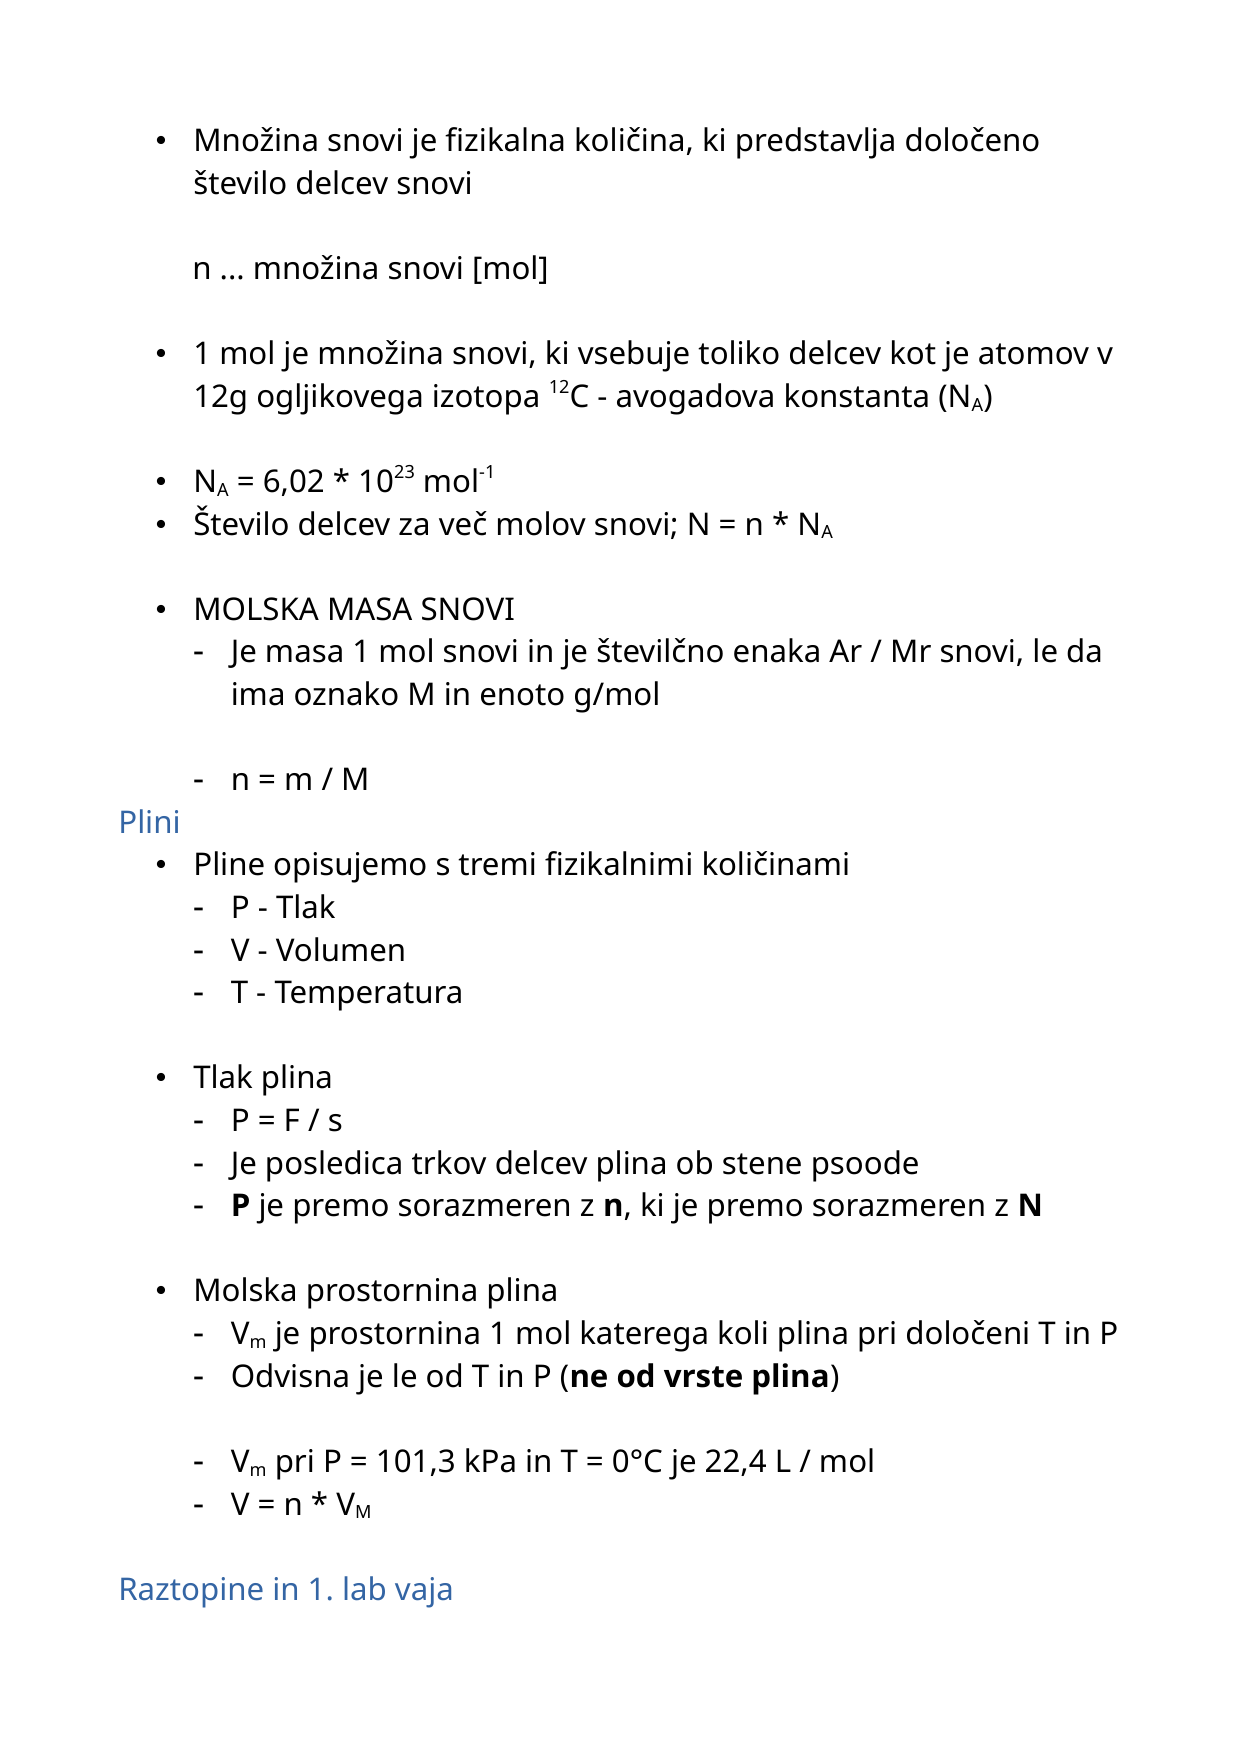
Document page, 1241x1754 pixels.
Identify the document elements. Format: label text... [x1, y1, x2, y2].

list 1 mol je množina snovi, ki vsebuje toliko delcev kot je atomov v 12g ogljikovega izotopa 12C - avogadova konstanta (NA) [156, 331, 1122, 416]
list n = m / M [193, 757, 1122, 800]
list Je posledica trkov delcev plina ob stene psoode [193, 1141, 1122, 1183]
list Vm pri P = 101,3 kPa in T = 0°C je 22,4 L / mol [193, 1439, 1122, 1481]
list Množina snovi je fizikalna količina, ki predstavlja določeno število delcev snovi [156, 118, 1122, 203]
list Tlak plina [156, 1055, 1122, 1098]
list Molska prostornina plina [156, 1268, 1122, 1311]
list P - Tlak [193, 885, 1122, 928]
list Število delcev za več molov snovi; N = n * NA [156, 502, 1122, 544]
list Pline opisujemo s tremi fizikalnimi količinami [156, 842, 1122, 885]
list T - Temperatura [193, 970, 1122, 1013]
list NA = 6,02 * 1023 mol-1 [156, 459, 1122, 502]
list P je premo sorazmeren z n, ki je premo sorazmeren z N [193, 1183, 1122, 1226]
text Plini [118, 800, 1122, 842]
text n ... množina snovi [mol] [118, 246, 1122, 288]
list Je masa 1 mol snovi in je številčno enaka Ar / Mr snovi, le da ima oznako M in enoto g/mol [193, 629, 1122, 714]
list Odvisna je le od T in P (ne od vrste plina) [193, 1354, 1122, 1396]
list V = n * VM [193, 1481, 1122, 1524]
text Raztopine in 1. lab vaja [118, 1567, 1122, 1609]
list V - Volumen [193, 928, 1122, 970]
list Vm je prostornina 1 mol katerega koli plina pri določeni T in P [193, 1311, 1122, 1354]
list MOLSKA MASA SNOVI [156, 587, 1122, 629]
list P = F / s [193, 1098, 1122, 1141]
